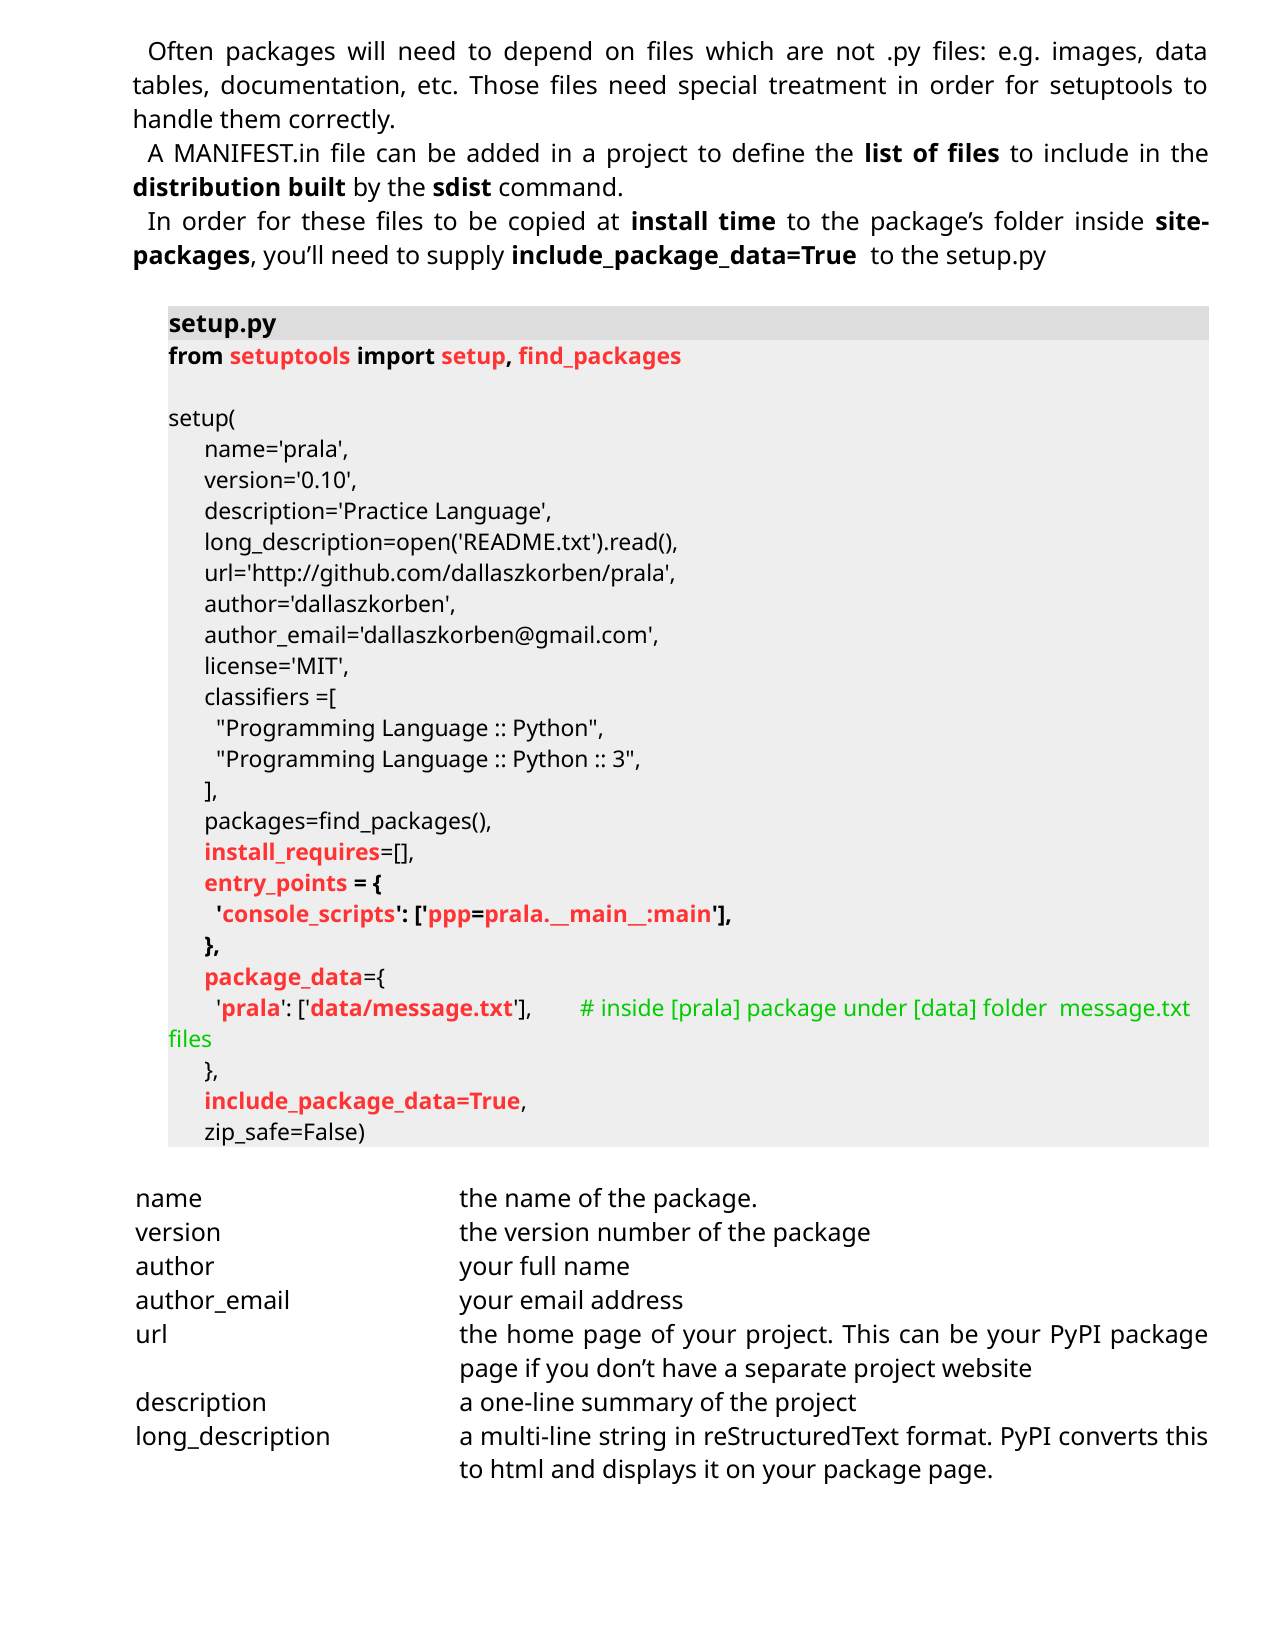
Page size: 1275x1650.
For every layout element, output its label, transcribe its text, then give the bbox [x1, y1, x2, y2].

text 'prala': ['data/message.txt'], # inside [prala] package under [data] folder message.txt files [168, 992, 1209, 1054]
text author='dallaszkorben', [168, 588, 1209, 619]
text }, [168, 1054, 1209, 1085]
text description='Practice Language', [168, 495, 1209, 526]
text install_requires=[], [168, 836, 1209, 867]
list name the name of the package. [135, 1181, 1209, 1215]
text Often packages will need to depend on files which are not .py files: e.g. images, data tables, documentation, etc. Those files need special treatment in order for setuptools to handle them correctly. [132, 34, 1209, 136]
text long_description=open('README.txt').read(), [168, 526, 1209, 557]
text name='prala', [168, 433, 1209, 464]
text include_package_data=True, [168, 1085, 1209, 1116]
text 'console_scripts': ['ppp=prala.__main__:main'], [168, 898, 1209, 929]
text ], [168, 774, 1209, 805]
list description a one-line summary of the project [135, 1384, 1209, 1418]
text In order for these files to be copied at install time to the package’s folder inside site-packages, you’ll need to supply include_package_data=True to the setup.py [132, 204, 1209, 272]
text from setuptools import setup, find_packages [168, 340, 1209, 371]
text A MANIFEST.in file can be added in a project to define the list of files to include in the distribution built by the sdist command. [132, 136, 1209, 204]
text setup( [168, 402, 1209, 433]
list author your full name [135, 1249, 1209, 1283]
text }, [168, 929, 1209, 961]
text license='MIT', [168, 650, 1209, 681]
text packages=find_packages(), [168, 805, 1209, 836]
text zip_safe=False) [168, 1116, 1209, 1147]
text version='0.10', [168, 464, 1209, 495]
text author_email='dallaszkorben@gmail.com', [168, 619, 1209, 650]
text url='http://github.com/dallaszkorben/prala', [168, 557, 1209, 588]
text setup.py [168, 306, 1209, 340]
text "Programming Language :: Python :: 3", [168, 743, 1209, 774]
text entry_points = { [168, 867, 1209, 898]
text package_data={ [168, 961, 1209, 992]
text "Programming Language :: Python", [168, 712, 1209, 743]
list author_email your email address [135, 1283, 1209, 1317]
list version the version number of the package [135, 1215, 1209, 1249]
text classifiers =[ [168, 681, 1209, 712]
list long_description a multi-line string in reStructuredText format. PyPI converts this to html and displays it on your package page. [135, 1418, 1209, 1486]
list url the home page of your project. This can be your PyPI package page if you don’t have a separate project website [135, 1317, 1209, 1384]
